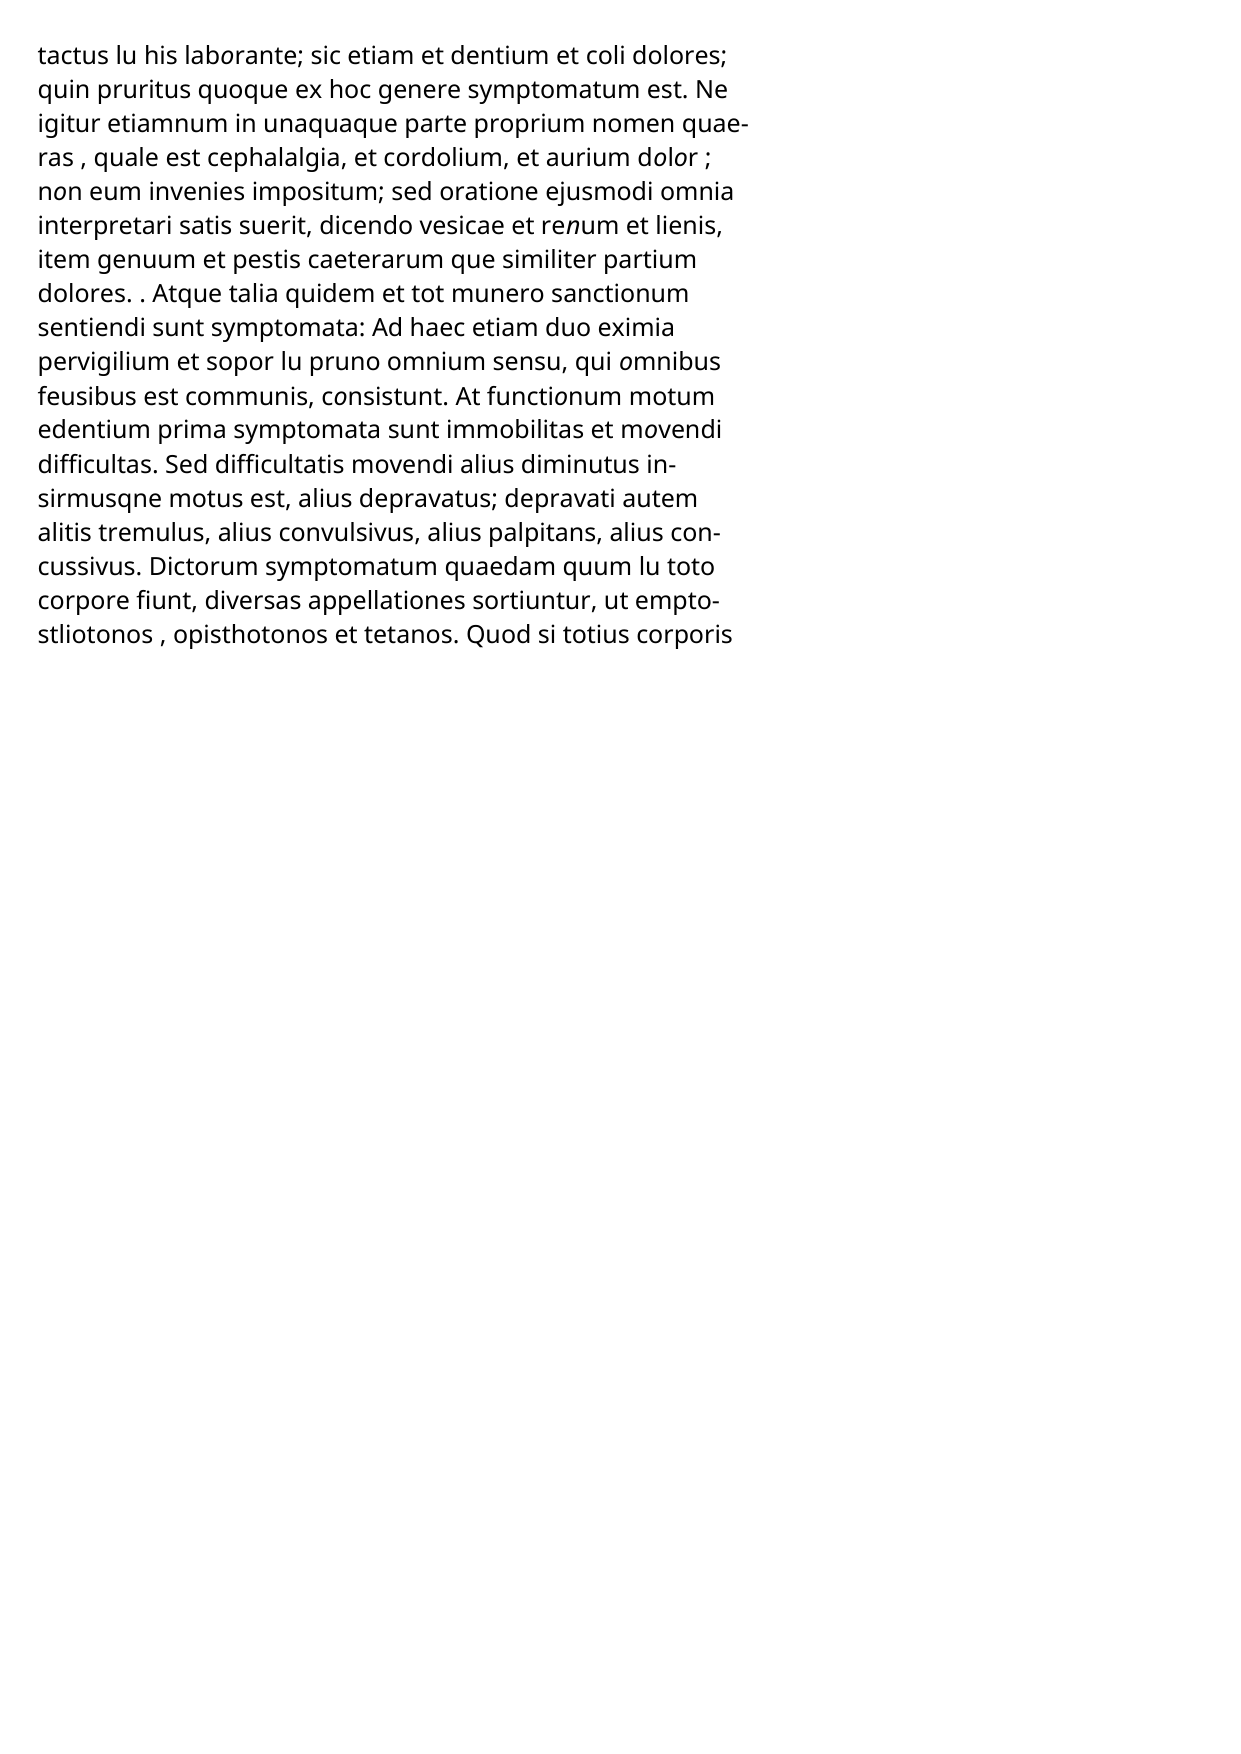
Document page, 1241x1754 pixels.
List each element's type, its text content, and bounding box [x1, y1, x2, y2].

text tactus lu his laborante; sic etiam et dentium et coli dolores; quin pruritus quoque ex hoc genere symptomatum est. Ne igitur etiamnum in unaquaque parte proprium nomen quae- ras , quale est cephalalgia, et cordolium, et aurium dolor ; non eum invenies impositum; sed oratione ejusmodi omnia interpretari satis suerit, dicendo vesicae et renum et lienis, item genuum et pestis caeterarum que similiter partium dolores. . Atque talia quidem et tot munero sanctionum sentiendi sunt symptomata: Ad haec etiam duo eximia pervigilium et sopor lu pruno omnium sensu, qui omnibus feusibus est communis, consistunt. At functionum motum edentium prima symptomata sunt immobilitas et movendi difficultas. Sed difficultatis movendi alius diminutus in- sirmusqne motus est, alius depravatus; depravati autem alitis tremulus, alius convulsivus, alius palpitans, alius con- cussivus. Dictorum symptomatum quaedam quum lu toto corpore fiunt, diversas appellationes sortiuntur, ut empto- stliotonos , opisthotonos et tetanos. Quod si totius corporis [37, 37, 1203, 651]
